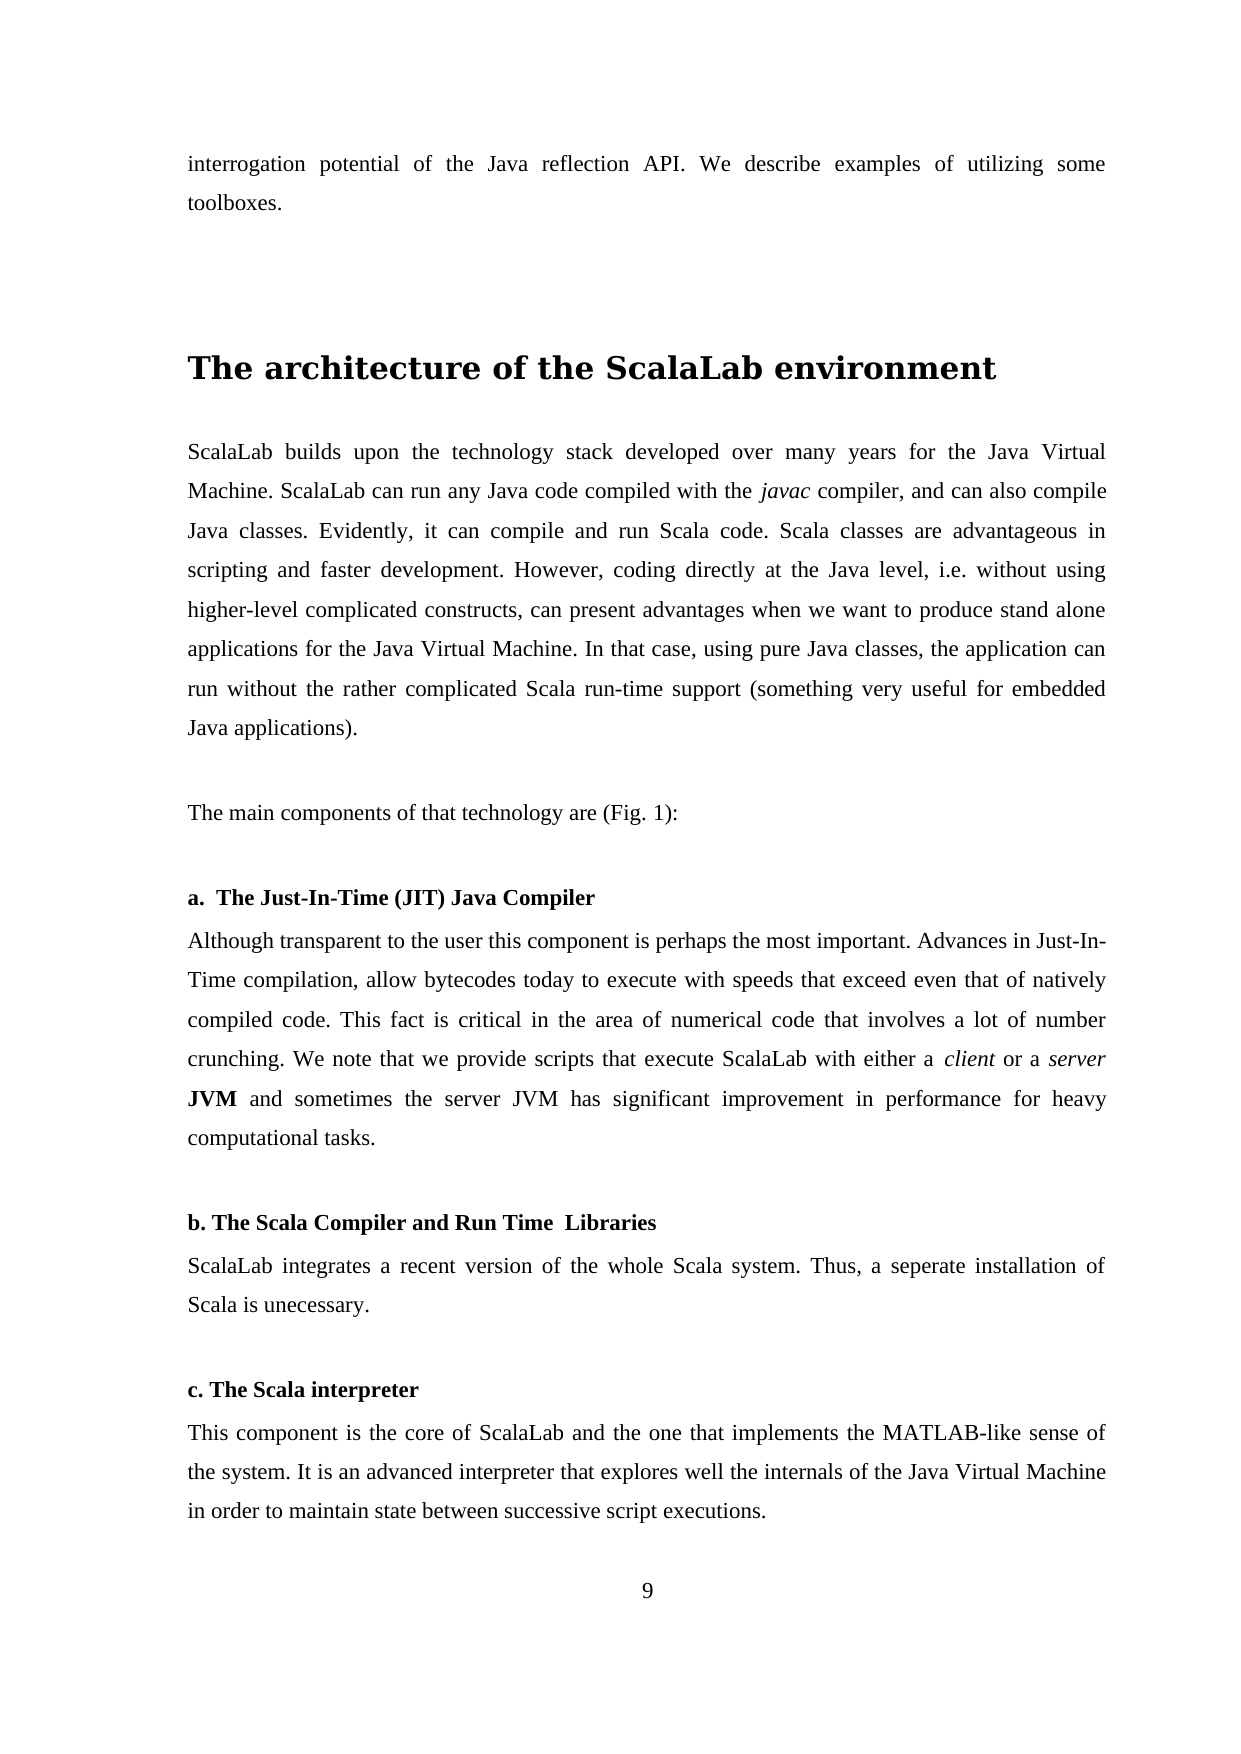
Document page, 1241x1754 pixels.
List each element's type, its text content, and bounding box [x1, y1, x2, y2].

list This component is the core of ScalaLab and the one that implements the MATLAB-like sense of the system. It is an advanced interpreter that explores well the internals of the Java Virtual Machine in order to maintain state between successive script executions. [187, 1419, 1108, 1524]
text ScalaLab integrates a recent version of the whole Scala system. Thus, a seperate installation of Scala is unecessary. [187, 1252, 1108, 1317]
subtitle The architecture of the ScalaLab environment [187, 350, 1108, 387]
text ScalaLab builds upon the technology stack developed over many years for the Java Virtual Machine. ScalaLab can run any Java code compiled with the javac compiler, and can also compile Java classes. Evidently, it can compile and run Scala code. Scala classes are advantageous in scripting and faster development. However, coding directly at the Java level, i.e. without using higher-level complicated constructs, can present advantages when we want to produce stand alone applications for the Java Virtual Machine. In that case, using pure Java classes, the application can run without the rather complicated Scala run-time support (something very useful for embedded Java applications). [187, 438, 1108, 741]
text Although transparent to the user this component is perhaps the most important. Advances in Just-In-Time compilation, allow bytecodes today to execute with speeds that exceed even that of natively compiled code. This fact is critical in the area of numerical code that involves a lot of number crunching. We note that we provide scripts that execute ScalaLab with either a client or a server JVM and sometimes the server JVM has significant improvement in performance for heavy computational tasks. [187, 927, 1108, 1151]
text interrogation potential of the Java reflection API. We describe examples of utilizing some toolboxes. [187, 150, 1108, 216]
text The main components of that technology are (Fig. 1): [187, 799, 1108, 826]
text a. The Just-In-Time (JIT) Java Compiler [187, 884, 1108, 911]
text c. The Scala interpreter [187, 1376, 1108, 1402]
text b. The Scala Compiler and Run Time Libraries [187, 1209, 1108, 1236]
